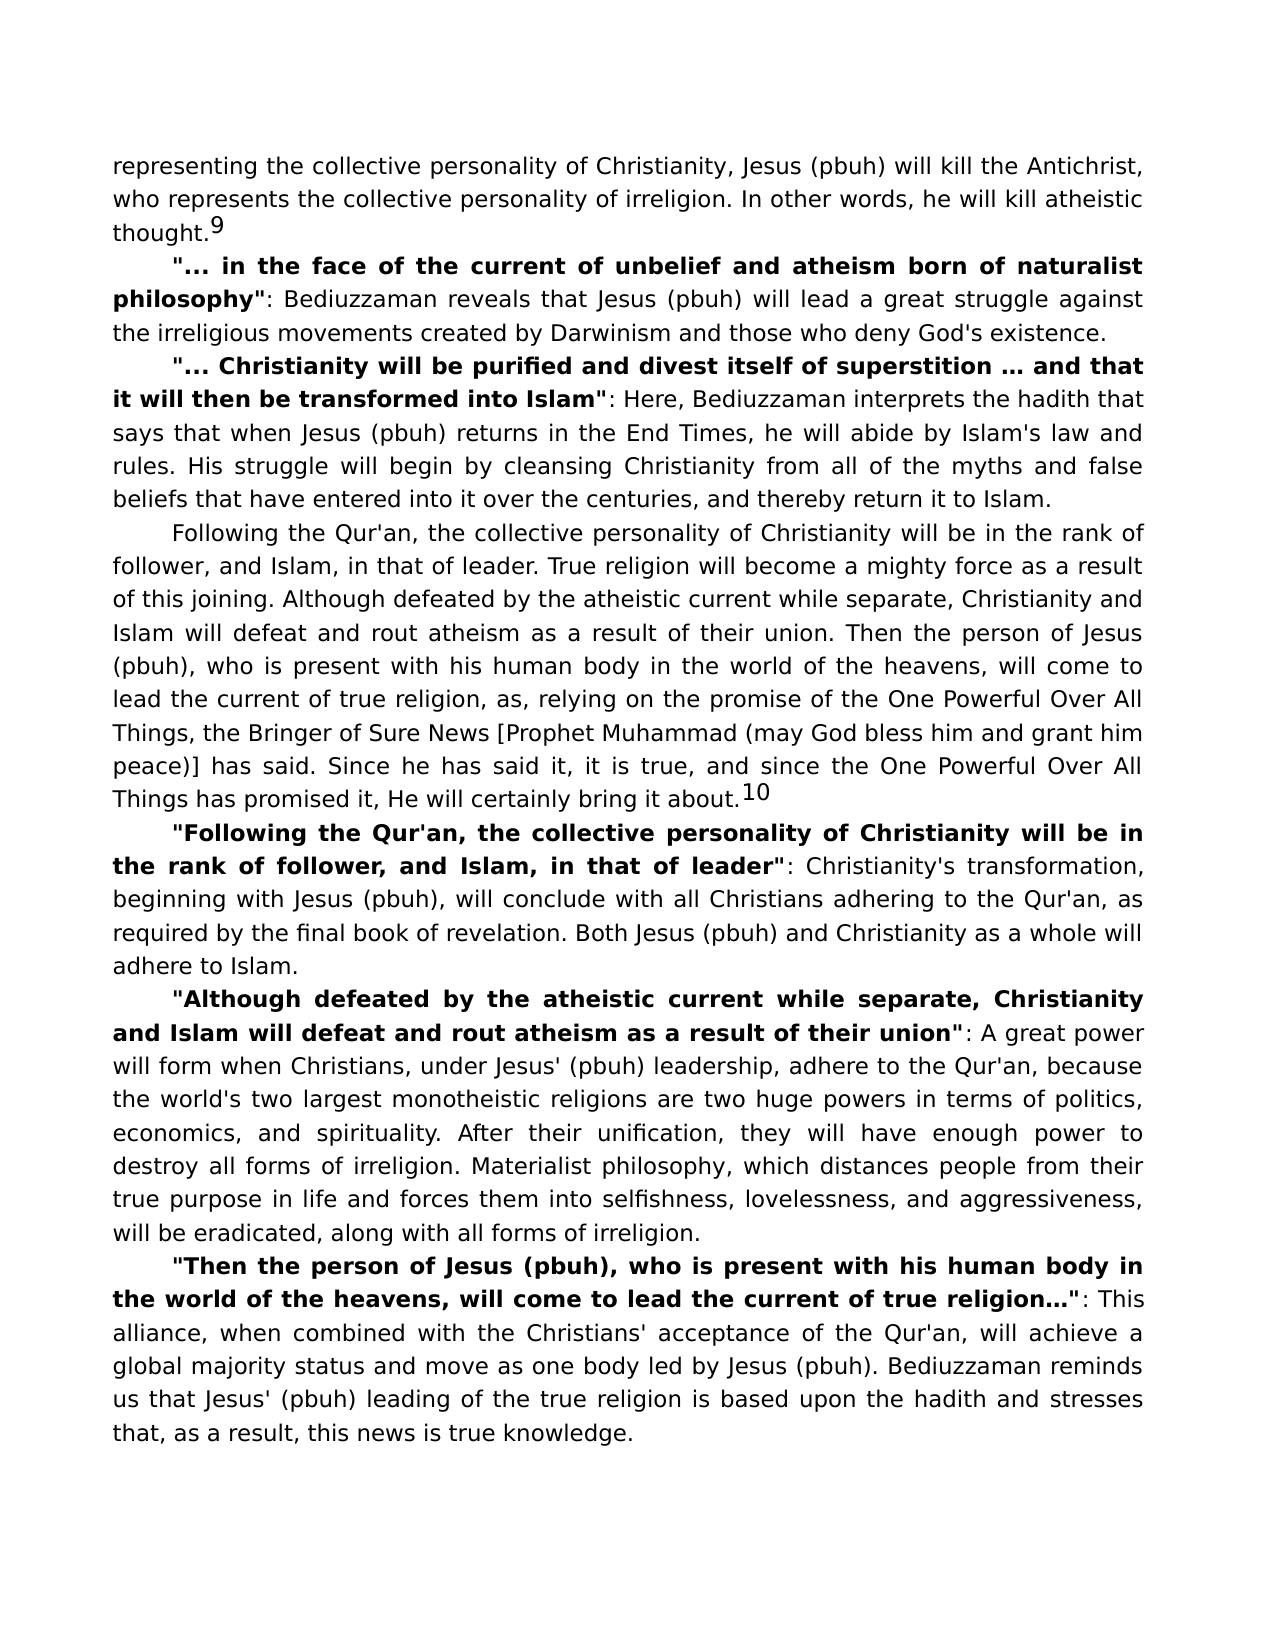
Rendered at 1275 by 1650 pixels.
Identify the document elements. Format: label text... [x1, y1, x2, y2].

text "... Christianity will be purified and divest itself of superstition … and that it will then be transformed into Islam": Here, Bediuzzaman interprets the hadith that says that when Jesus (pbuh) returns in the End Times, he will abide by Islam's law and rules. His struggle will begin by cleansing Christianity from all of the myths and false beliefs that have entered into it over the centuries, and thereby return it to Islam. [112, 348, 1145, 514]
text "... in the face of the current of unbelief and atheism born of naturalist philosophy": Bediuzzaman reveals that Jesus (pbuh) will lead a great struggle against the irreligious movements created by Darwinism and those who deny God's existence. [112, 248, 1145, 348]
text representing the collective personality of Christianity, Jesus (pbuh) will kill the Antichrist, who represents the collective personality of irreligion. In other words, he will kill atheistic thought.9 [112, 148, 1145, 248]
text Following the Qur'an, the collective personality of Christianity will be in the rank of follower, and Islam, in that of leader. True religion will become a mighty force as a result of this joining. Although defeated by the atheistic current while separate, Christianity and Islam will defeat and rout atheism as a result of their union. Then the person of Jesus (pbuh), who is present with his human body in the world of the heavens, will come to lead the current of true religion, as, relying on the promise of the One Powerful Over All Things, the Bringer of Sure News [Prophet Muhammad (may God bless him and grant him peace)] has said. Since he has said it, it is true, and since the One Powerful Over All Things has promised it, He will certainly bring it about.10 [112, 514, 1145, 814]
text "Following the Qur'an, the collective personality of Christianity will be in the rank of follower, and Islam, in that of leader": Christianity's transformation, beginning with Jesus (pbuh), will conclude with all Christians adhering to the Qur'an, as required by the final book of revelation. Both Jesus (pbuh) and Christianity as a whole will adhere to Islam. [112, 814, 1145, 981]
text "Then the person of Jesus (pbuh), who is present with his human body in the world of the heavens, will come to lead the current of true religion…": This alliance, when combined with the Christians' acceptance of the Qur'an, will achieve a global majority status and move as one body led by Jesus (pbuh). Bediuzzaman reminds us that Jesus' (pbuh) leading of the true religion is based upon the hadith and stresses that, as a result, this news is true knowledge. [112, 1248, 1145, 1448]
text "Although defeated by the atheistic current while separate, Christianity and Islam will defeat and rout atheism as a result of their union": A great power will form when Christians, under Jesus' (pbuh) leadership, adhere to the Qur'an, because the world's two largest monotheistic religions are two huge powers in terms of politics, economics, and spirituality. After their unification, they will have enough power to destroy all forms of irreligion. Materialist philosophy, which distances people from their true purpose in life and forces them into selfishness, lovelessness, and aggressiveness, will be eradicated, along with all forms of irreligion. [112, 981, 1145, 1248]
